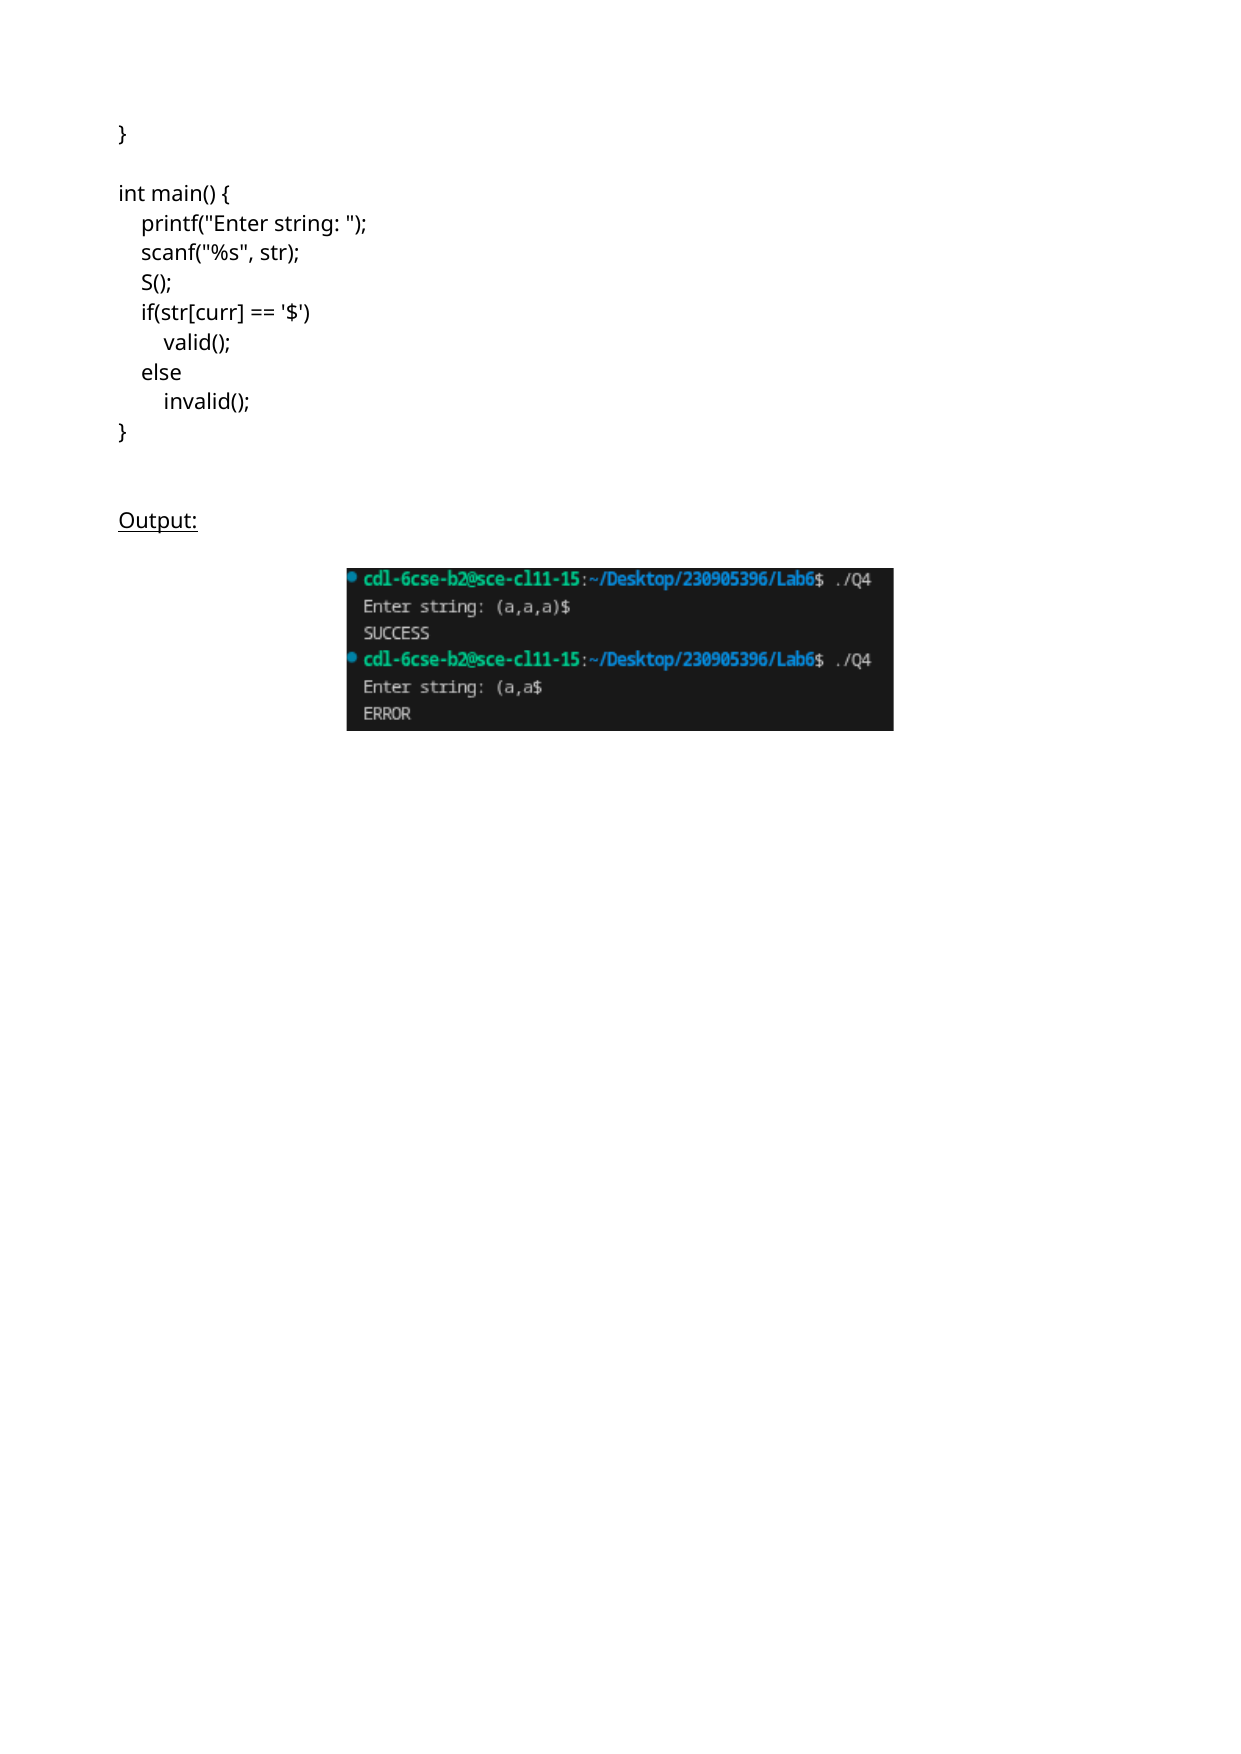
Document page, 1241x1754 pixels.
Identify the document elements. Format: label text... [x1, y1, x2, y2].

text valid(); [118, 327, 1122, 356]
text } [118, 118, 1122, 148]
text else [118, 356, 1122, 386]
text printf("Enter string: "); [118, 207, 1122, 237]
text if(str[curr] == '$') [118, 297, 1122, 327]
text scanf("%s", str); [118, 237, 1122, 267]
text } Output: [118, 416, 1122, 535]
text invalid(); [118, 386, 1122, 416]
picture [346, 568, 894, 731]
text S(); [118, 267, 1122, 297]
text int main() { [118, 178, 1122, 207]
